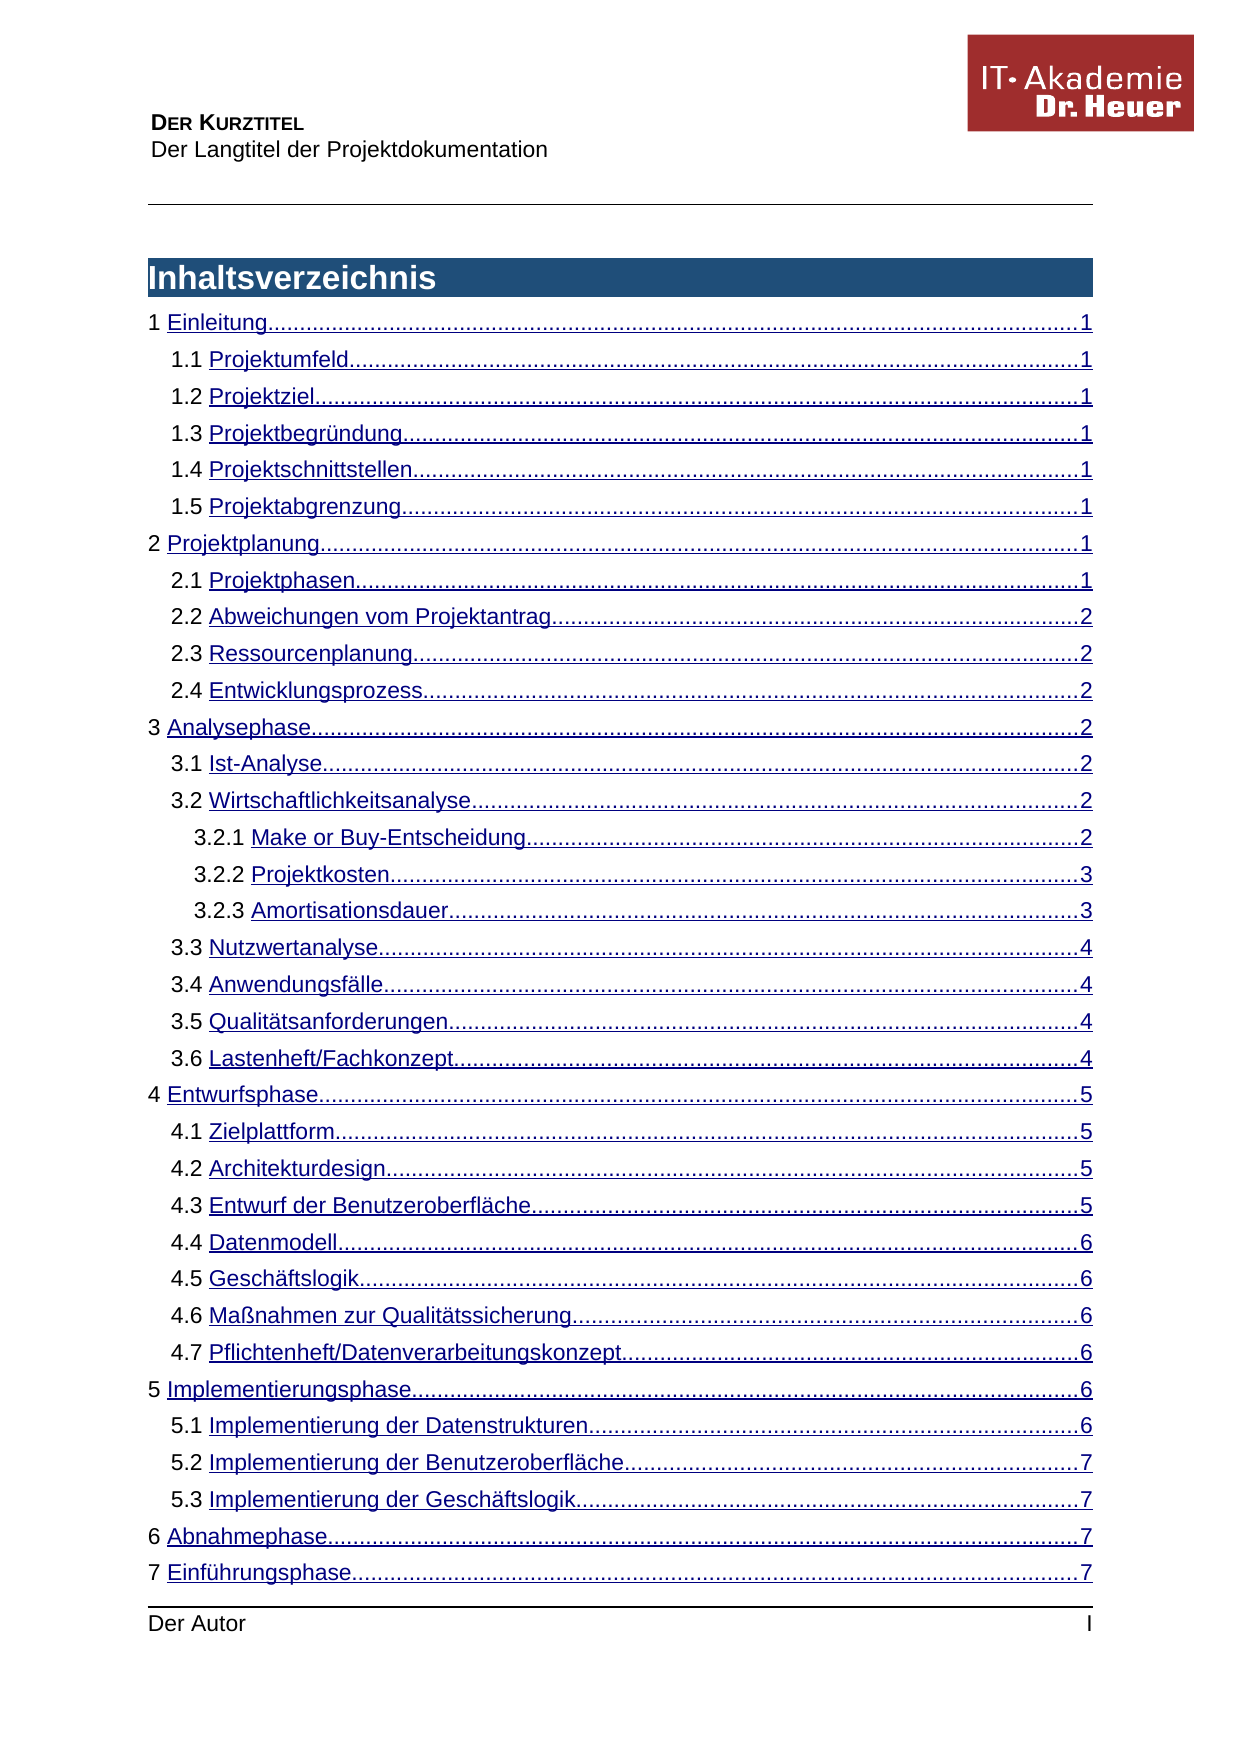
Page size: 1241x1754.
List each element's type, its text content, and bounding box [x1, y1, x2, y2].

text 5.2 Implementierung der Benutzeroberfläche 7 [171, 1449, 1093, 1475]
text 4.3 Entwurf der Benutzeroberfläche 5 [171, 1192, 1093, 1218]
text 3.2 Wirtschaftlichkeitsanalyse 2 [171, 787, 1093, 813]
text 6 Abnahmephase 7 [148, 1523, 1093, 1549]
text 2.1 Projektphasen 1 [171, 567, 1093, 593]
text 1.4 Projektschnittstellen 1 [171, 456, 1093, 483]
text 3.2.2 Projektkosten 3 [193, 861, 1093, 887]
text 1.3 Projektbegründung 1 [171, 419, 1093, 446]
text 1.1 Projektumfeld 1 [171, 346, 1093, 372]
text 4.5 Geschäftslogik 6 [171, 1265, 1093, 1292]
text 3.1 Ist-Analyse 2 [171, 750, 1093, 777]
text 4.1 Zielplattform 5 [171, 1118, 1093, 1144]
text 3.5 Qualitätsanforderungen 4 [171, 1008, 1093, 1034]
text 3.3 Nutzwertanalyse 4 [171, 934, 1093, 961]
text 3 Analysephase 2 [148, 714, 1093, 740]
text 3.4 Anwendungsfälle 4 [171, 971, 1093, 997]
text 2.3 Ressourcenplanung 2 [171, 640, 1093, 666]
text 4.6 Maßnahmen zur Qualitätssicherung 6 [171, 1302, 1093, 1328]
text 2.2 Abweichungen vom Projektantrag 2 [171, 603, 1093, 630]
text 4.2 Architekturdesign 5 [171, 1155, 1093, 1181]
text 4 Entwurfsphase 5 [148, 1081, 1093, 1108]
text 7 Einführungsphase 7 [148, 1559, 1093, 1586]
text 4.7 Pflichtenheft/Datenverarbeitungskonzept 6 [171, 1339, 1093, 1365]
text 2 Projektplanung 1 [148, 530, 1093, 556]
text 1 Einleitung 1 [148, 309, 1093, 336]
text 5 Implementierungsphase 6 [148, 1376, 1093, 1402]
text 1.2 Projektziel 1 [171, 383, 1093, 409]
text 4.4 Datenmodell 6 [171, 1228, 1093, 1255]
text 3.2.3 Amortisationsdauer 3 [193, 897, 1093, 924]
subtitle Inhaltsverzeichnis [148, 258, 1093, 297]
text 1.5 Projektabgrenzung 1 [171, 493, 1093, 519]
text 3.2.1 Make or Buy-Entscheidung 2 [193, 824, 1093, 850]
text 5.1 Implementierung der Datenstrukturen 6 [171, 1412, 1093, 1439]
text 5.3 Implementierung der Geschäftslogik 7 [171, 1486, 1093, 1512]
text 2.4 Entwicklungsprozess 2 [171, 677, 1093, 703]
text 3.6 Lastenheft/Fachkonzept 4 [171, 1044, 1093, 1071]
